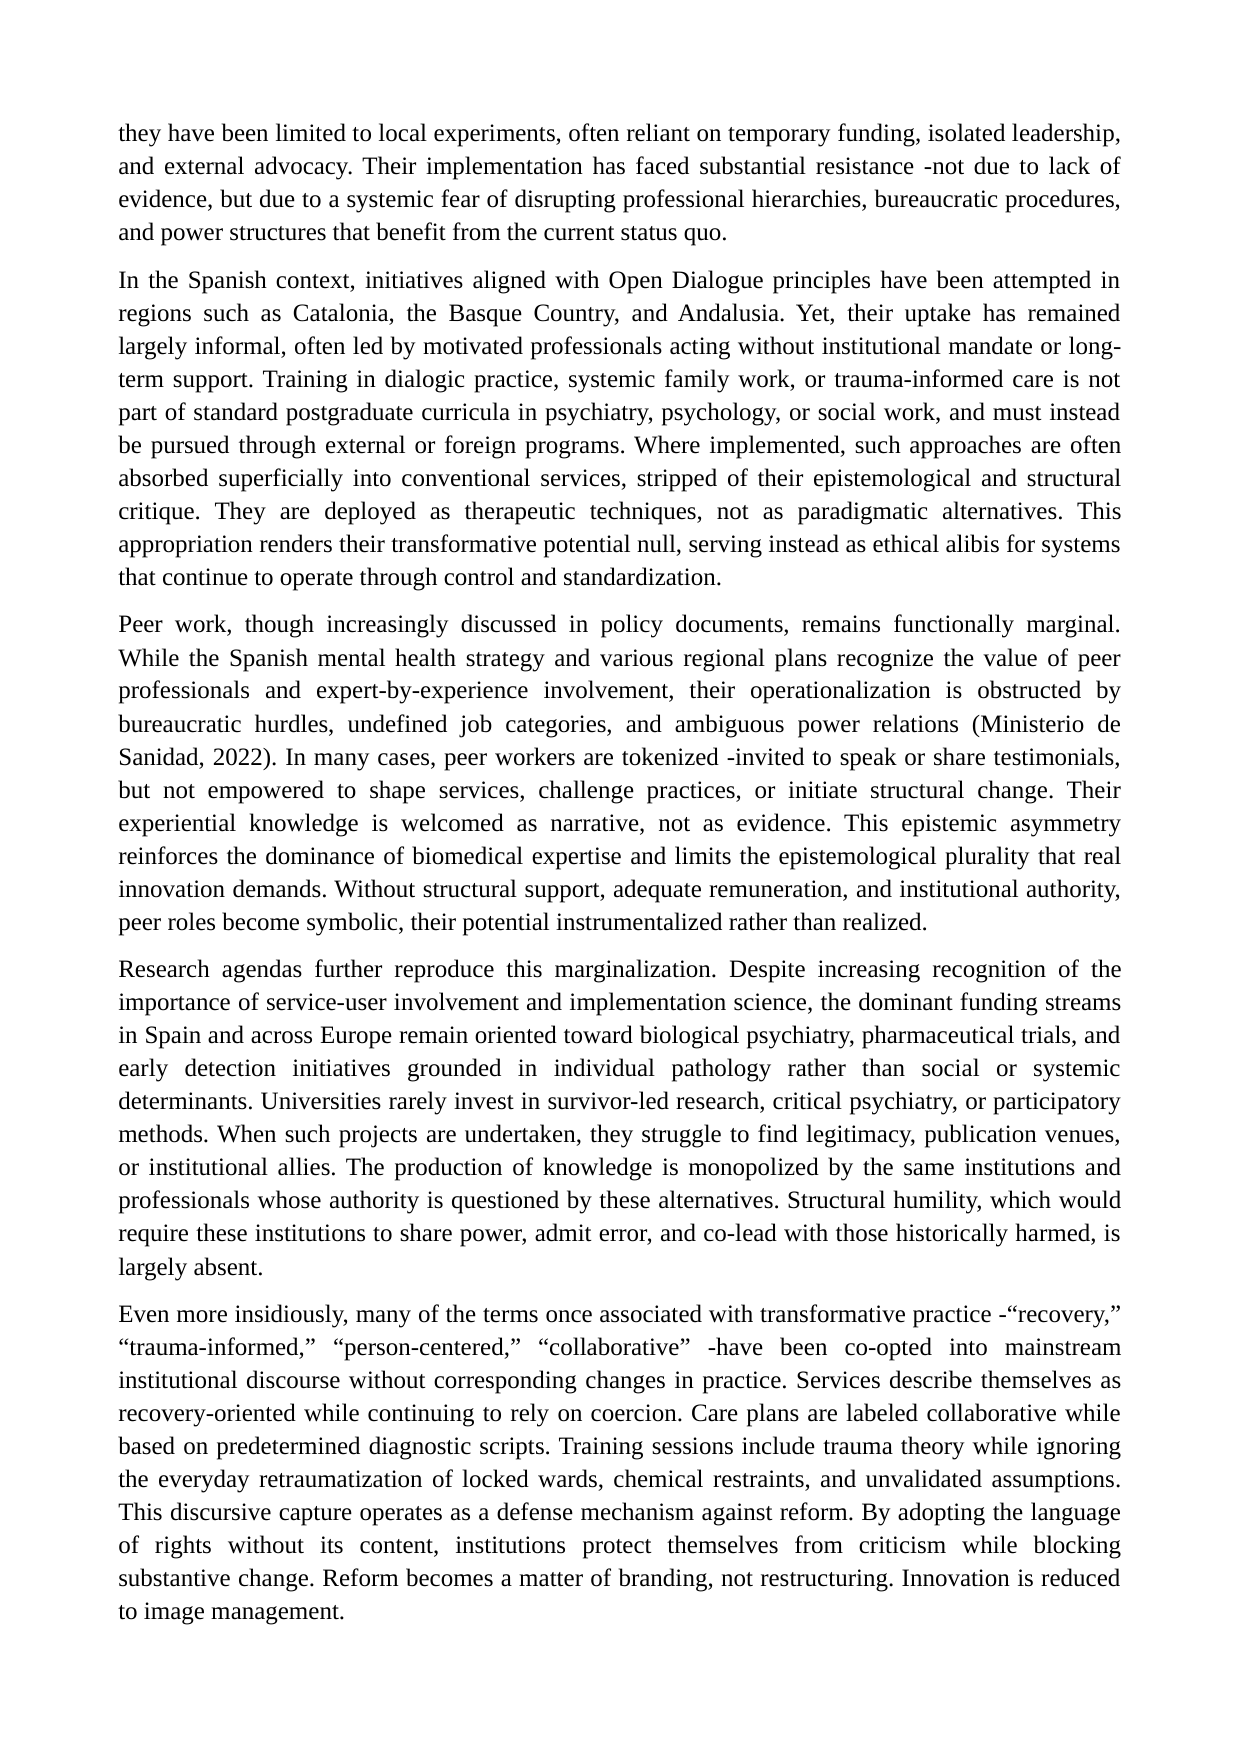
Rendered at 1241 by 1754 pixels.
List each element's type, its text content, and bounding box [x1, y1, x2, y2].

text Peer work, though increasingly discussed in policy documents, remains functionally marginal. While the Spanish mental health strategy and various regional plans recognize the value of peer professionals and expert-by-experience involvement, their operationalization is obstructed by bureaucratic hurdles, undefined job categories, and ambiguous power relations (Ministerio de Sanidad, 2022). In many cases, peer workers are tokenized -invited to speak or share testimonials, but not empowered to shape services, challenge practices, or initiate structural change. Their experiential knowledge is welcomed as narrative, not as evidence. This epistemic asymmetry reinforces the dominance of biomedical expertise and limits the epistemological plurality that real innovation demands. Without structural support, adequate remuneration, and institutional authority, peer roles become symbolic, their potential instrumentalized rather than realized. [118, 609, 1122, 936]
text Even more insidiously, many of the terms once associated with transformative practice -“recovery,” “trauma-informed,” “person-centered,” “collaborative” -have been co-opted into mainstream institutional discourse without corresponding changes in practice. Services describe themselves as recovery-oriented while continuing to rely on coercion. Care plans are labeled collaborative while based on predetermined diagnostic scripts. Training sessions include trauma theory while ignoring the everyday retraumatization of locked wards, chemical restraints, and unvalidated assumptions. This discursive capture operates as a defense mechanism against reform. By adopting the language of rights without its content, institutions protect themselves from criticism while blocking substantive change. Reform becomes a matter of branding, not restructuring. Innovation is reduced to image management. [118, 1299, 1122, 1625]
text In the Spanish context, initiatives aligned with Open Dialogue principles have been attempted in regions such as Catalonia, the Basque Country, and Andalusia. Yet, their uptake has remained largely informal, often led by motivated professionals acting without institutional mandate or long-term support. Training in dialogic practice, systemic family work, or trauma-informed care is not part of standard postgraduate curricula in psychiatry, psychology, or social work, and must instead be pursued through external or foreign programs. Where implemented, such approaches are often absorbed superficially into conventional services, stripped of their epistemological and structural critique. They are deployed as therapeutic techniques, not as paradigmatic alternatives. This appropriation renders their transformative potential null, serving instead as ethical alibis for systems that continue to operate through control and standardization. [118, 265, 1122, 591]
text Research agendas further reproduce this marginalization. Despite increasing recognition of the importance of service-user involvement and implementation science, the dominant funding streams in Spain and across Europe remain oriented toward biological psychiatry, pharmaceutical trials, and early detection initiatives grounded in individual pathology rather than social or systemic determinants. Universities rarely invest in survivor-led research, critical psychiatry, or participatory methods. When such projects are undertaken, they struggle to find legitimacy, publication venues, or institutional allies. The production of knowledge is monopolized by the same institutions and professionals whose authority is questioned by these alternatives. Structural humility, which would require these institutions to share power, admit error, and co-lead with those historically harmed, is largely absent. [118, 954, 1122, 1280]
text they have been limited to local experiments, often reliant on temporary funding, isolated leadership, and external advocacy. Their implementation has faced substantial resistance -not due to lack of evidence, but due to a systemic fear of disrupting professional hierarchies, bureaucratic procedures, and power structures that benefit from the current status quo. [118, 118, 1122, 246]
